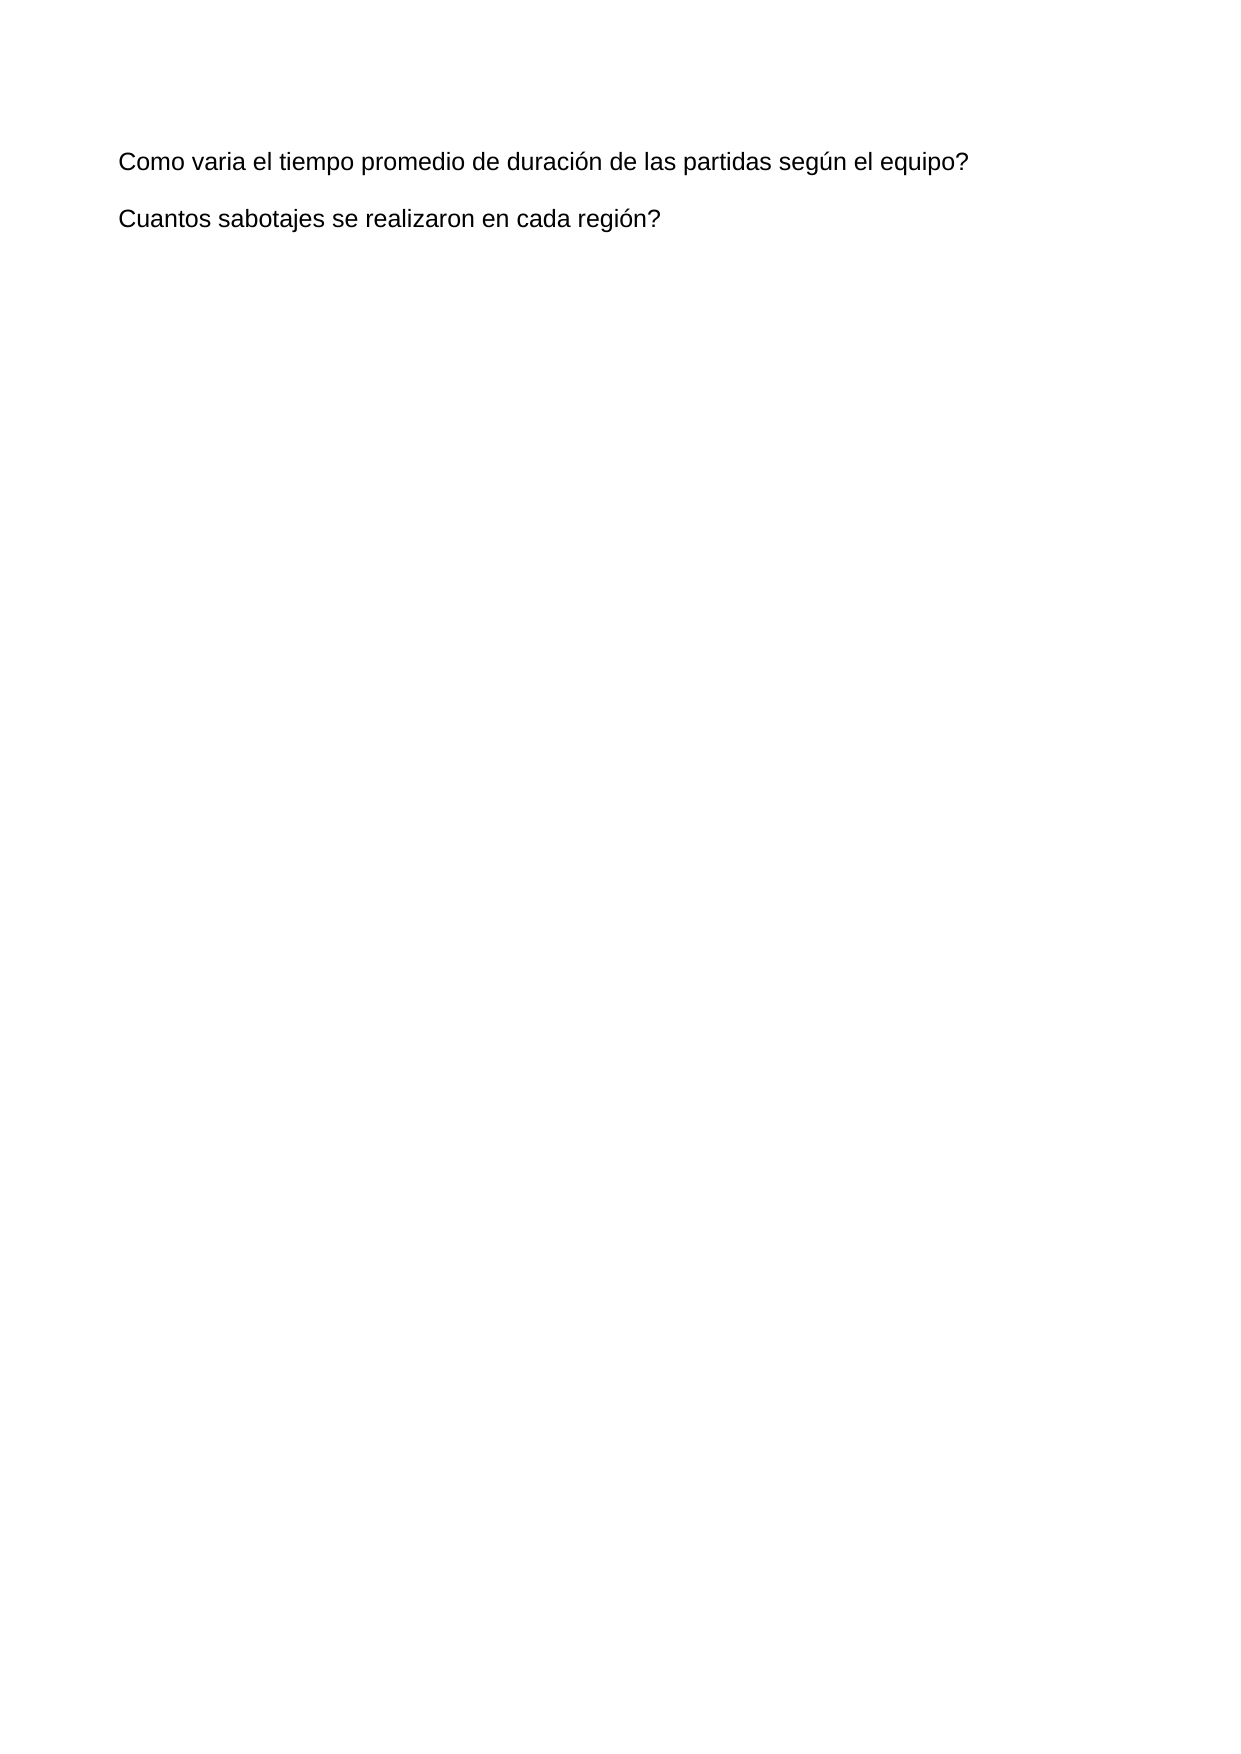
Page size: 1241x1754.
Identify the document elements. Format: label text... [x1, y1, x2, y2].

text Cuantos sabotajes se realizaron en cada región? [118, 204, 1122, 233]
text Como varia el tiempo promedio de duración de las partidas según el equipo? [118, 147, 1122, 176]
